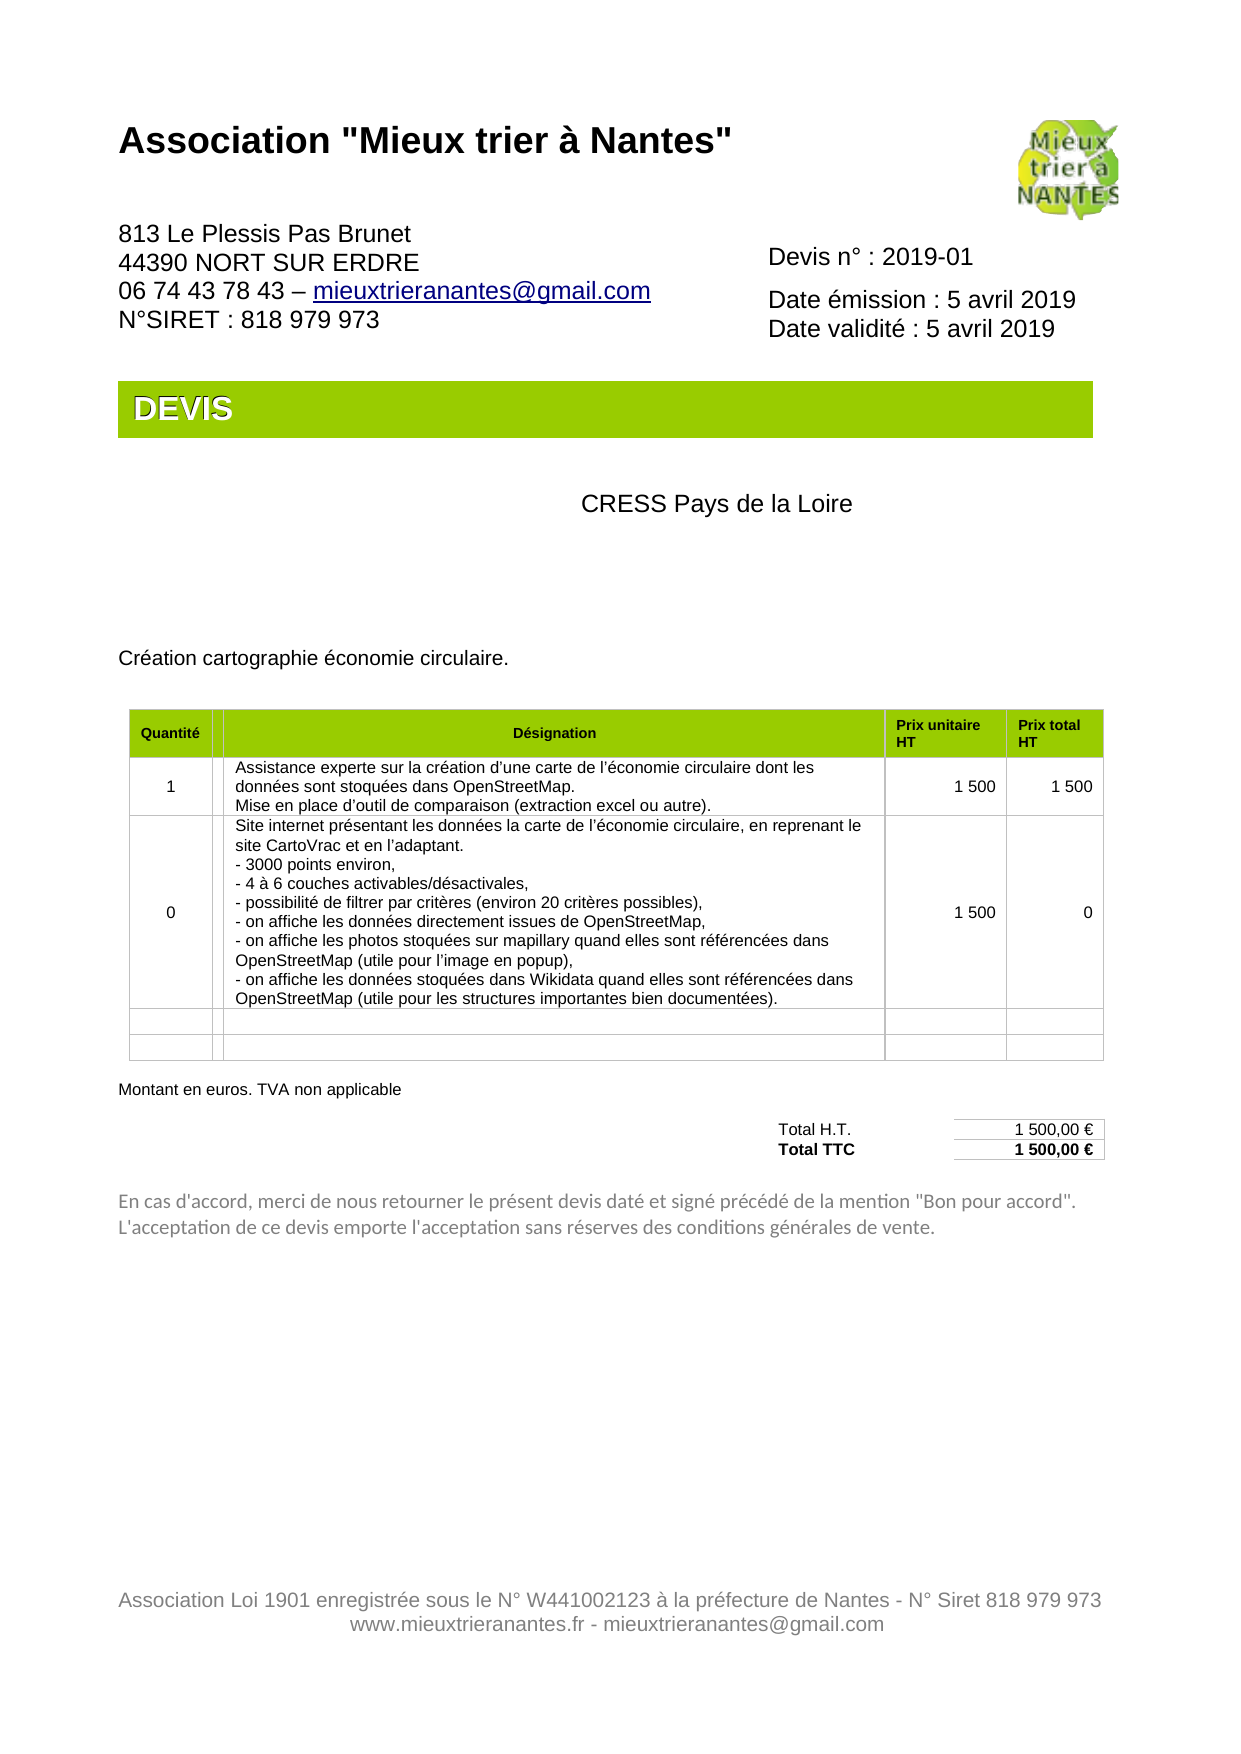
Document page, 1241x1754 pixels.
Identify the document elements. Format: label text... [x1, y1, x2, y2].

text 06 74 43 78 43 – mieuxtrieranantes@gmail.com [118, 276, 1122, 305]
table_header [213, 710, 223, 757]
table_cell 1 500 [1007, 758, 1103, 815]
table_cell [213, 758, 223, 815]
table_cell 1 [130, 758, 212, 815]
text 813 Le Plessis Pas Brunet [118, 219, 1122, 247]
text Création cartographie économie circulaire. [118, 646, 1122, 670]
table_header Prix unitaire HT [886, 710, 1006, 757]
table_cell Site internet présentant les données la carte de l’économie circulaire, en reprenant le site CartoVrac et en l’adaptant. - 3000 points environ, - 4 à 6 couches activables/désactivales, - possibilité de filtrer par critères (environ 20 critères possibles), - on affiche les données directement issues de OpenStreetMap, - on affiche les photos stoquées sur mapillary quand elles sont référencées dans OpenStreetMap (utile pour l’image en popup), - on affiche les données stoquées dans Wikidata quand elles sont référencées dans OpenStreetMap (utile pour les structures importantes bien documentées). [224, 816, 884, 1008]
table_cell [224, 1035, 884, 1060]
table_cell [213, 816, 223, 1008]
table_cell [213, 1035, 223, 1060]
table_header Quantité [130, 710, 212, 757]
table_cell [213, 1009, 223, 1034]
text En cas d'accord, merci de nous retourner le présent devis daté et signé précédé de la mention "Bon pour accord". [118, 1189, 1122, 1214]
table_cell 0 [1007, 816, 1103, 1008]
table_cell 1 500 [886, 758, 1006, 815]
table_cell Assistance experte sur la création d’une carte de l’économie circulaire dont les données sont stoquées dans OpenStreetMap. Mise en place d’outil de comparaison (extraction excel ou autre). [224, 758, 884, 815]
table_cell 1 500,00 € [954, 1140, 1104, 1159]
table_cell [886, 1009, 1006, 1034]
table_header Total H.T. [767, 1119, 954, 1139]
text 44390 NORT SUR ERDRE [118, 247, 1122, 276]
text Association "Mieux trier à Nantes" [118, 118, 1122, 161]
text L'acceptation de ce devis emporte l'acceptation sans réserves des conditions générales de vente. [118, 1214, 1122, 1239]
table_header Prix total HT [1007, 710, 1103, 757]
table_cell [224, 1009, 884, 1034]
table_cell [130, 1035, 212, 1060]
table_cell Total TTC [767, 1139, 954, 1159]
table_cell 0 [130, 816, 212, 1008]
table_cell [886, 1035, 1006, 1060]
text Montant en euros. TVA non applicable [118, 1080, 1122, 1099]
table_header 1 500,00 € [954, 1120, 1104, 1139]
table_header Désignation [224, 710, 884, 757]
table_cell 1 500 [886, 816, 1006, 1008]
table_cell [1007, 1035, 1103, 1060]
text N°SIRET : 818 979 973 [118, 305, 1122, 334]
table_cell [130, 1009, 212, 1034]
table_cell [1007, 1009, 1103, 1034]
